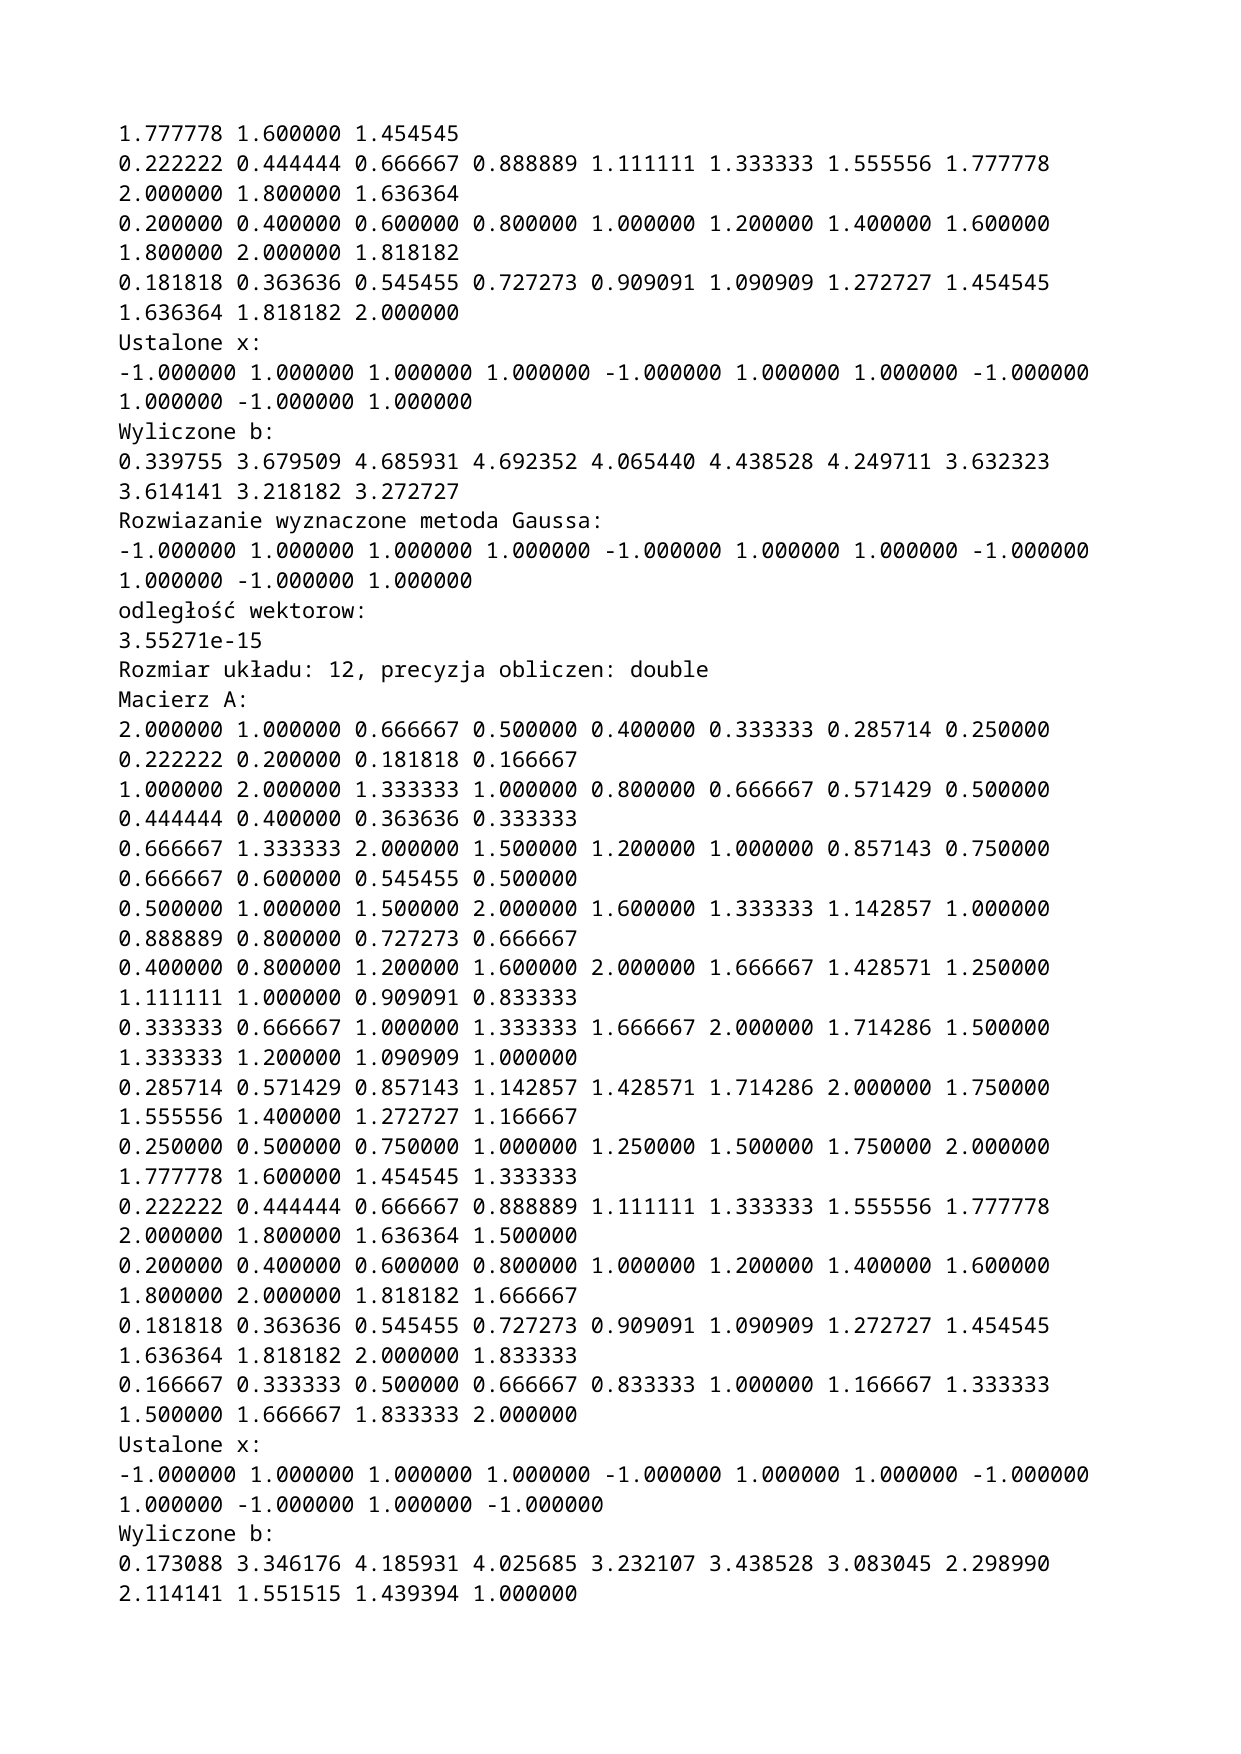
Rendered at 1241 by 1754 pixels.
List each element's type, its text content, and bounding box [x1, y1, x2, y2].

text -1.000000 1.000000 1.000000 1.000000 -1.000000 1.000000 1.000000 -1.000000 1.000000 -1.000000 1.000000 [118, 356, 1122, 416]
text 0.181818 0.363636 0.545455 0.727273 0.909091 1.090909 1.272727 1.454545 1.636364 1.818182 2.000000 1.833333 [118, 1310, 1122, 1369]
text 1.000000 2.000000 1.333333 1.000000 0.800000 0.666667 0.571429 0.500000 0.444444 0.400000 0.363636 0.333333 [118, 773, 1122, 833]
text 0.333333 0.666667 1.000000 1.333333 1.666667 2.000000 1.714286 1.500000 1.333333 1.200000 1.090909 1.000000 [118, 1012, 1122, 1071]
text Wyliczone b: [118, 1518, 1122, 1548]
text 0.200000 0.400000 0.600000 0.800000 1.000000 1.200000 1.400000 1.600000 1.800000 2.000000 1.818182 [118, 207, 1122, 267]
text Rozmiar układu: 12, precyzja obliczen: double [118, 654, 1122, 684]
text 0.166667 0.333333 0.500000 0.666667 0.833333 1.000000 1.166667 1.333333 1.500000 1.666667 1.833333 2.000000 [118, 1369, 1122, 1429]
text 1.777778 1.600000 1.454545 [118, 118, 1122, 148]
text 0.181818 0.363636 0.545455 0.727273 0.909091 1.090909 1.272727 1.454545 1.636364 1.818182 2.000000 [118, 267, 1122, 327]
text Wyliczone b: [118, 416, 1122, 446]
text 0.339755 3.679509 4.685931 4.692352 4.065440 4.438528 4.249711 3.632323 3.614141 3.218182 3.272727 [118, 446, 1122, 505]
text 0.285714 0.571429 0.857143 1.142857 1.428571 1.714286 2.000000 1.750000 1.555556 1.400000 1.272727 1.166667 [118, 1071, 1122, 1131]
text -1.000000 1.000000 1.000000 1.000000 -1.000000 1.000000 1.000000 -1.000000 1.000000 -1.000000 1.000000 -1.000000 [118, 1459, 1122, 1518]
text 0.222222 0.444444 0.666667 0.888889 1.111111 1.333333 1.555556 1.777778 2.000000 1.800000 1.636364 [118, 148, 1122, 207]
text 2.000000 1.000000 0.666667 0.500000 0.400000 0.333333 0.285714 0.250000 0.222222 0.200000 0.181818 0.166667 [118, 714, 1122, 773]
text 0.400000 0.800000 1.200000 1.600000 2.000000 1.666667 1.428571 1.250000 1.111111 1.000000 0.909091 0.833333 [118, 952, 1122, 1012]
text 3.55271e-15 [118, 624, 1122, 654]
text 0.666667 1.333333 2.000000 1.500000 1.200000 1.000000 0.857143 0.750000 0.666667 0.600000 0.545455 0.500000 [118, 833, 1122, 893]
text Ustalone x: [118, 327, 1122, 356]
text -1.000000 1.000000 1.000000 1.000000 -1.000000 1.000000 1.000000 -1.000000 1.000000 -1.000000 1.000000 [118, 535, 1122, 595]
text odległość wektorow: [118, 595, 1122, 624]
text 0.500000 1.000000 1.500000 2.000000 1.600000 1.333333 1.142857 1.000000 0.888889 0.800000 0.727273 0.666667 [118, 893, 1122, 952]
text 0.250000 0.500000 0.750000 1.000000 1.250000 1.500000 1.750000 2.000000 1.777778 1.600000 1.454545 1.333333 [118, 1131, 1122, 1191]
text 0.222222 0.444444 0.666667 0.888889 1.111111 1.333333 1.555556 1.777778 2.000000 1.800000 1.636364 1.500000 [118, 1191, 1122, 1250]
text Rozwiazanie wyznaczone metoda Gaussa: [118, 505, 1122, 535]
text Ustalone x: [118, 1429, 1122, 1459]
text 0.200000 0.400000 0.600000 0.800000 1.000000 1.200000 1.400000 1.600000 1.800000 2.000000 1.818182 1.666667 [118, 1250, 1122, 1310]
text Macierz A: [118, 684, 1122, 714]
text 0.173088 3.346176 4.185931 4.025685 3.232107 3.438528 3.083045 2.298990 2.114141 1.551515 1.439394 1.000000 [118, 1548, 1122, 1608]
